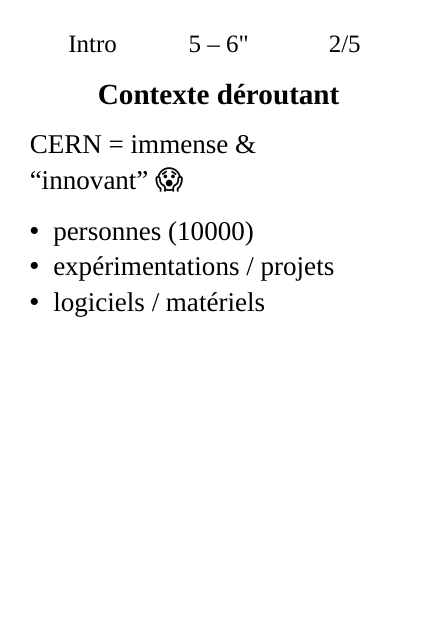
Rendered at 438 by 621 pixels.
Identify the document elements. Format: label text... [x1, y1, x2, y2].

table_header 2/5 [281, 30, 407, 62]
list expérimentations / projets [29, 251, 407, 282]
subtitle Contexte déroutant [29, 77, 407, 111]
list logiciels / matériels [29, 286, 407, 318]
table_header 5 – 6" [155, 30, 281, 62]
text CERN = immense & “innovant” 😱 [29, 128, 407, 195]
table_header Intro [30, 30, 155, 62]
list personnes (10000) [29, 214, 407, 246]
